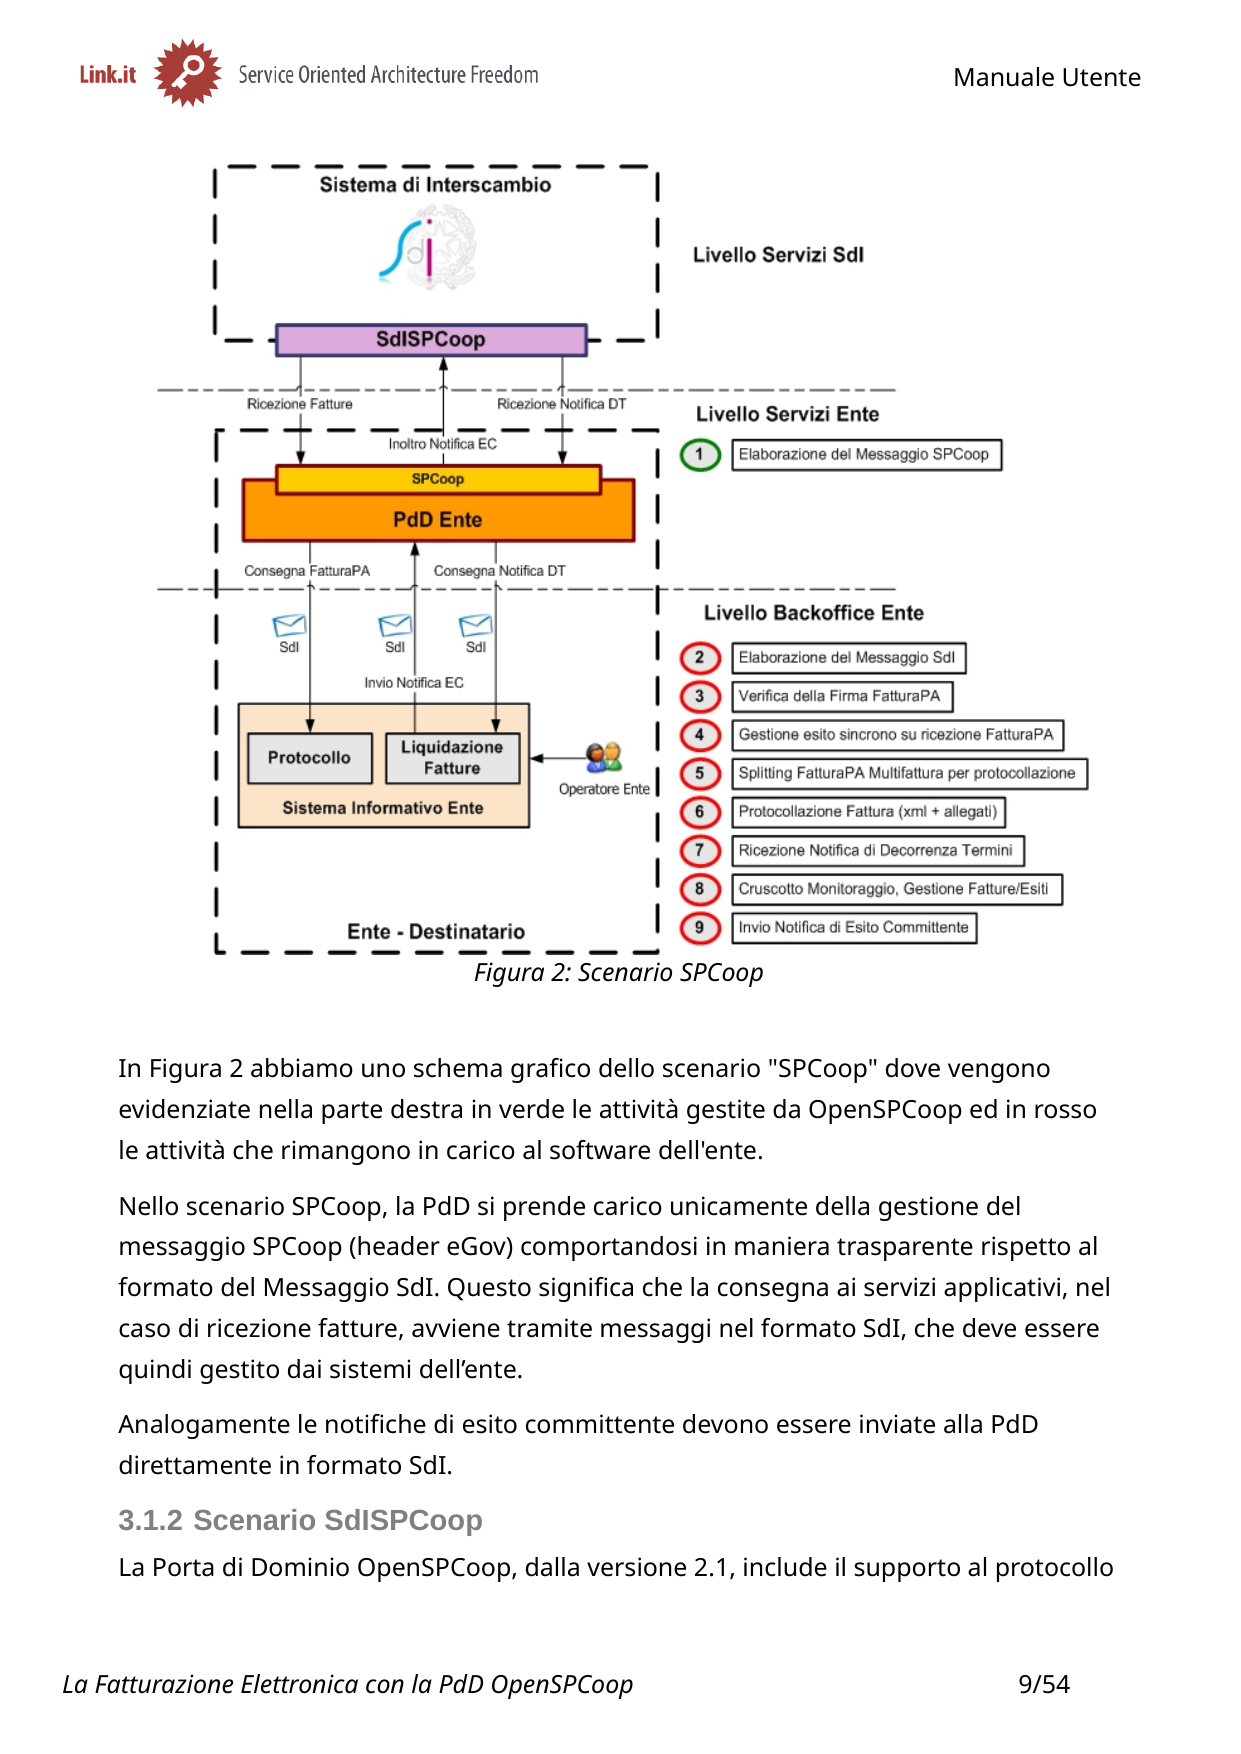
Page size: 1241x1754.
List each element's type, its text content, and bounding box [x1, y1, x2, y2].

text Nello scenario SPCoop, la PdD si prende carico unicamente della gestione del messaggio SPCoop (header eGov) comportandosi in maniera trasparente rispetto al formato del Messaggio SdI. Questo significa che la consegna ai servizi applicativi, nel caso di ricezione fatture, avviene tramite messaggi nel formato SdI, che deve essere quindi gestito dai sistemi dell’ente. [118, 1188, 1122, 1386]
subtitle Scenario SdISPCoop [118, 1503, 1122, 1537]
picture [157, 164, 1089, 955]
text In Figura 2 abbiamo uno schema grafico dello scenario "SPCoop" dove vengono evidenziate nella parte destra in verde le attività gestite da OpenSPCoop ed in rosso le attività che rimangono in carico al software dell'ente. [118, 1051, 1122, 1167]
picture [1, 33, 602, 113]
text Figura 2: Scenario SPCoop [132, 177, 1108, 989]
text Analogamente le notifiche di esito committente devono essere inviate alla PdD direttamente in formato SdI. [118, 1407, 1122, 1482]
text La Porta di Dominio OpenSPCoop, dalla versione 2.1, include il supporto al protocollo [118, 1549, 1122, 1583]
